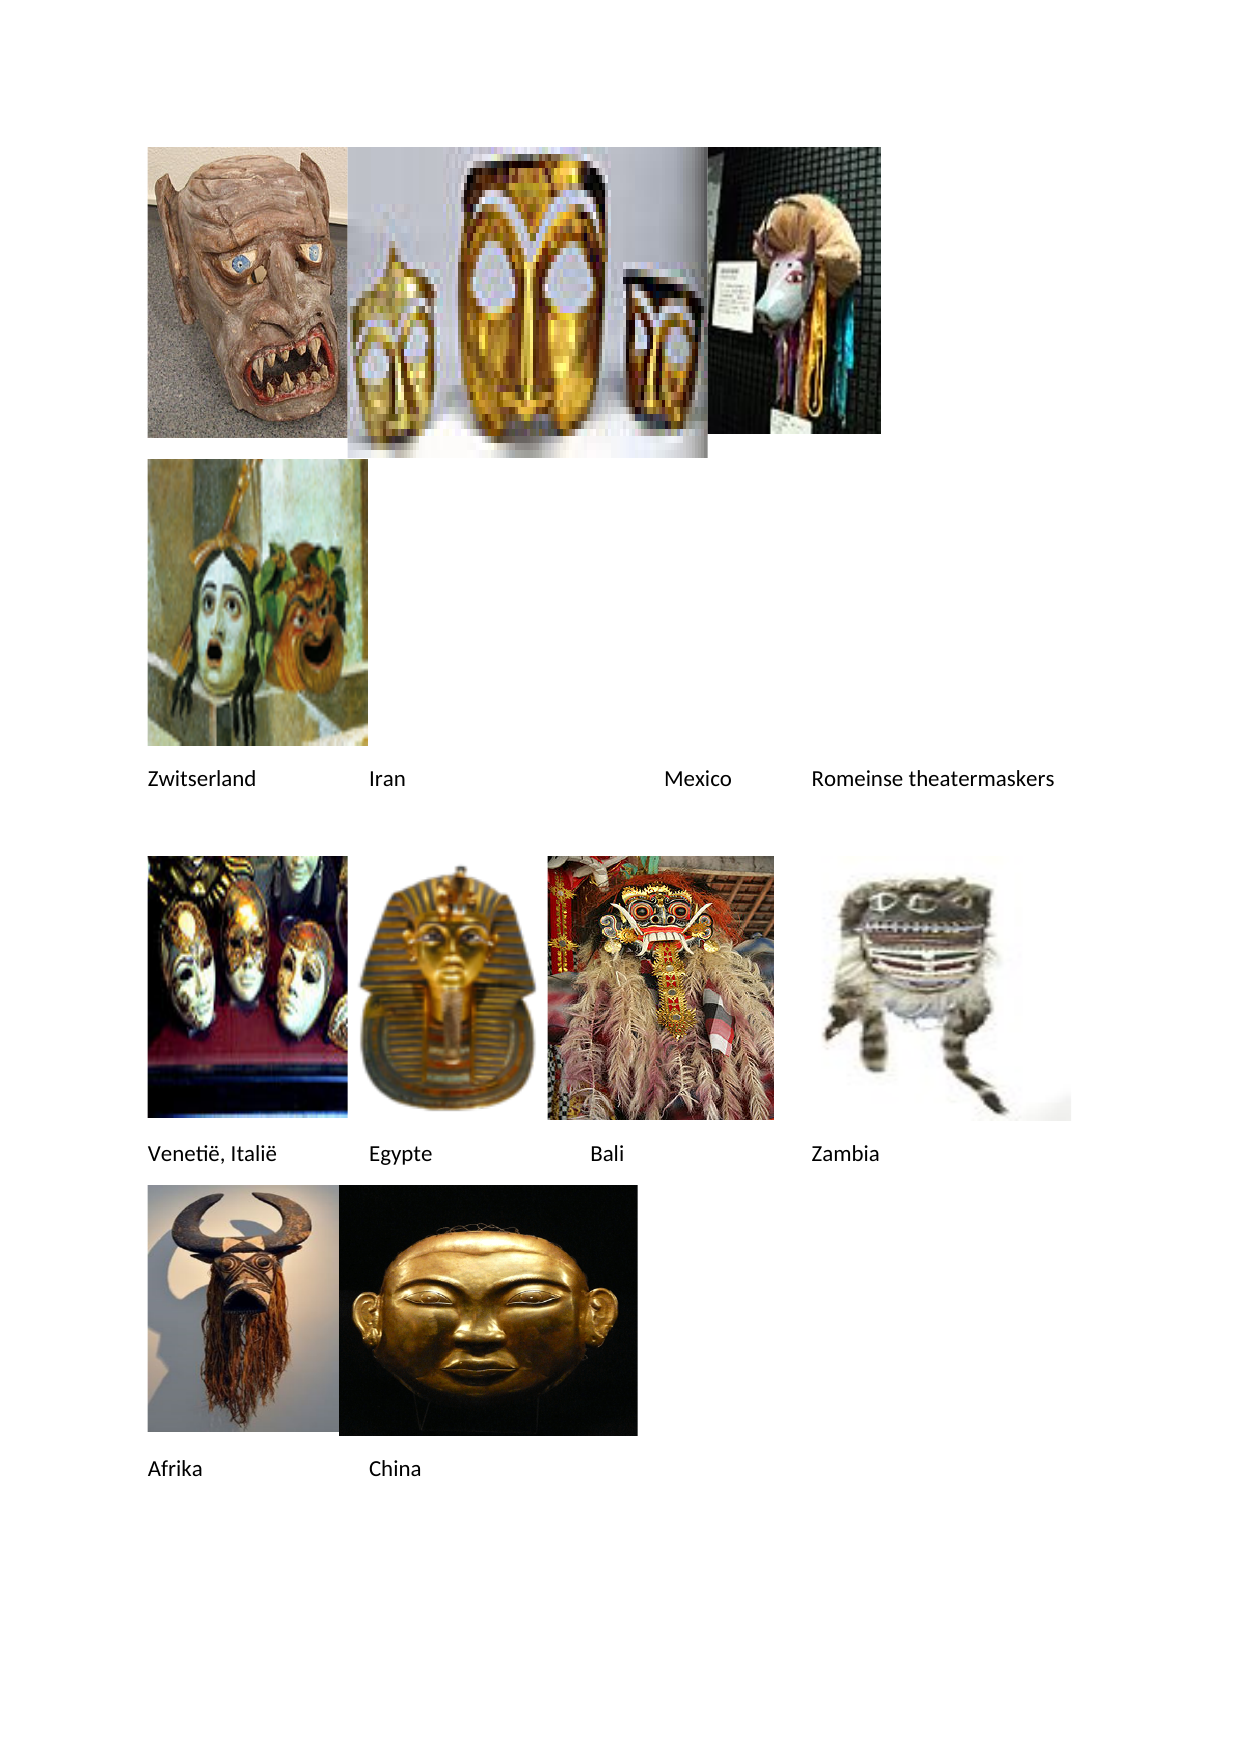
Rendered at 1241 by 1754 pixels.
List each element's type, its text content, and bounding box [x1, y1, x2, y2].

text Afrika China [148, 1454, 1093, 1482]
text Venetië, Italië Egypte Bali Zambia [148, 1139, 1093, 1167]
text Zwitserland Iran Mexico Romeinse theatermaskers [148, 764, 1093, 792]
